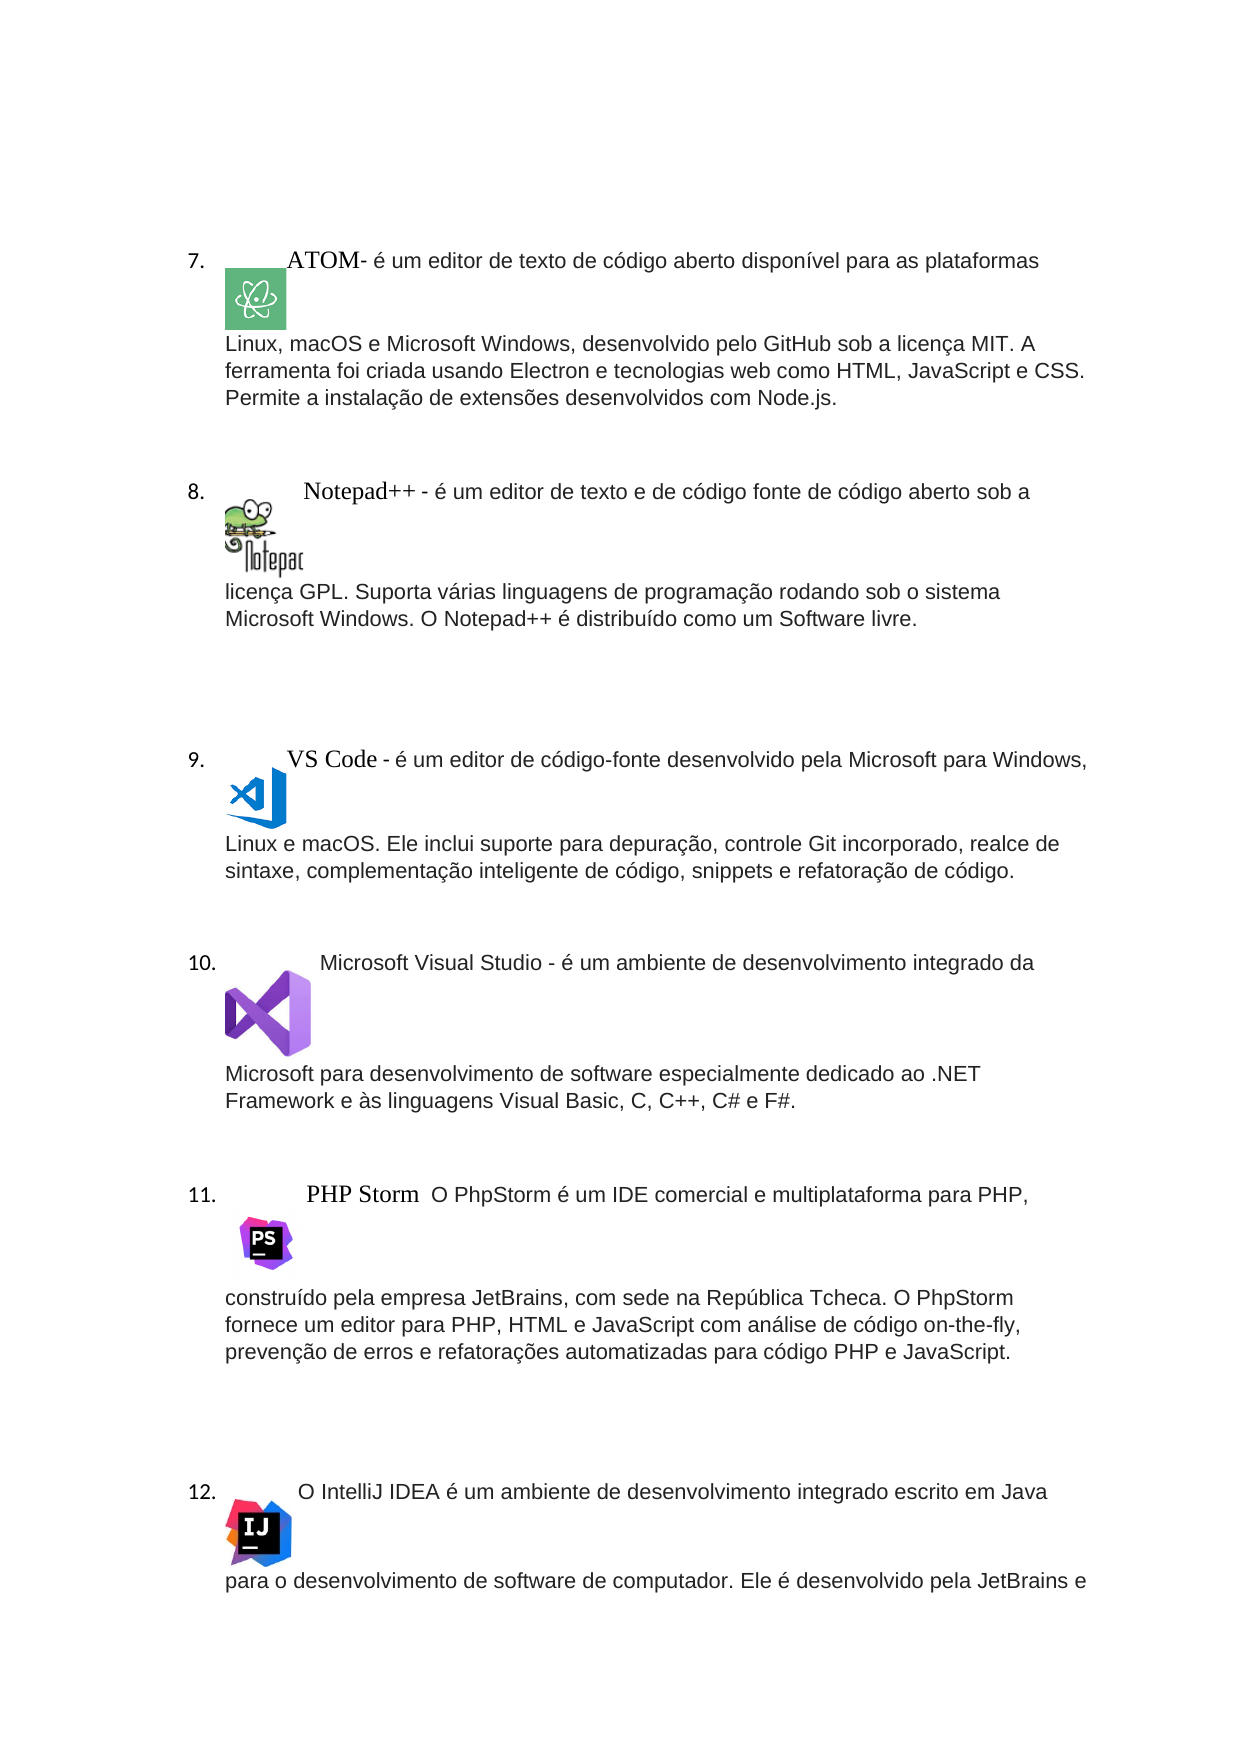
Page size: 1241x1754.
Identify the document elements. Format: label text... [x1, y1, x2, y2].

list PHP Storm O PhpStorm é um IDE comercial e multiplataforma para PHP, construído pela empresa JetBrains, com sede na República Tcheca. O PhpStorm fornece um editor para PHP, HTML e JavaScript com análise de código on-the-fly, prevenção de erros e refatorações automatizadas para código PHP e JavaScript. [187, 1179, 1090, 1364]
list VS Code - é um editor de código-fonte desenvolvido pela Microsoft para Windows, Linux e macOS. Ele inclui suporte para depuração, controle Git incorporado, realce de sintaxe, complementação inteligente de código, snippets e refatoração de código. [187, 744, 1090, 883]
list O IntelliJ IDEA é um ambiente de desenvolvimento integrado escrito em Java para o desenvolvimento de software de computador. Ele é desenvolvido pela JetBrains e [187, 1477, 1090, 1593]
list Notepad++ - é um editor de texto e de código fonte de código aberto sob a licença GPL. Suporta várias linguagens de programação rodando sob o sistema Microsoft Windows. O Notepad++ é distribuído como um Software livre. [187, 476, 1090, 631]
list Microsoft Visual Studio - é um ambiente de desenvolvimento integrado da Microsoft para desenvolvimento de software especialmente dedicado ao .NET Framework e às linguagens Visual Basic, C, C++, C# e F#. [187, 948, 1090, 1113]
list ATOM- é um editor de texto de código aberto disponível para as plataformas Linux, macOS e Microsoft Windows, desenvolvido pelo GitHub sob a licença MIT. A ferramenta foi criada usando Electron e tecnologias web como HTML, JavaScript e CSS. Permite a instalação de extensões desenvolvidos com Node.js. [187, 245, 1090, 410]
